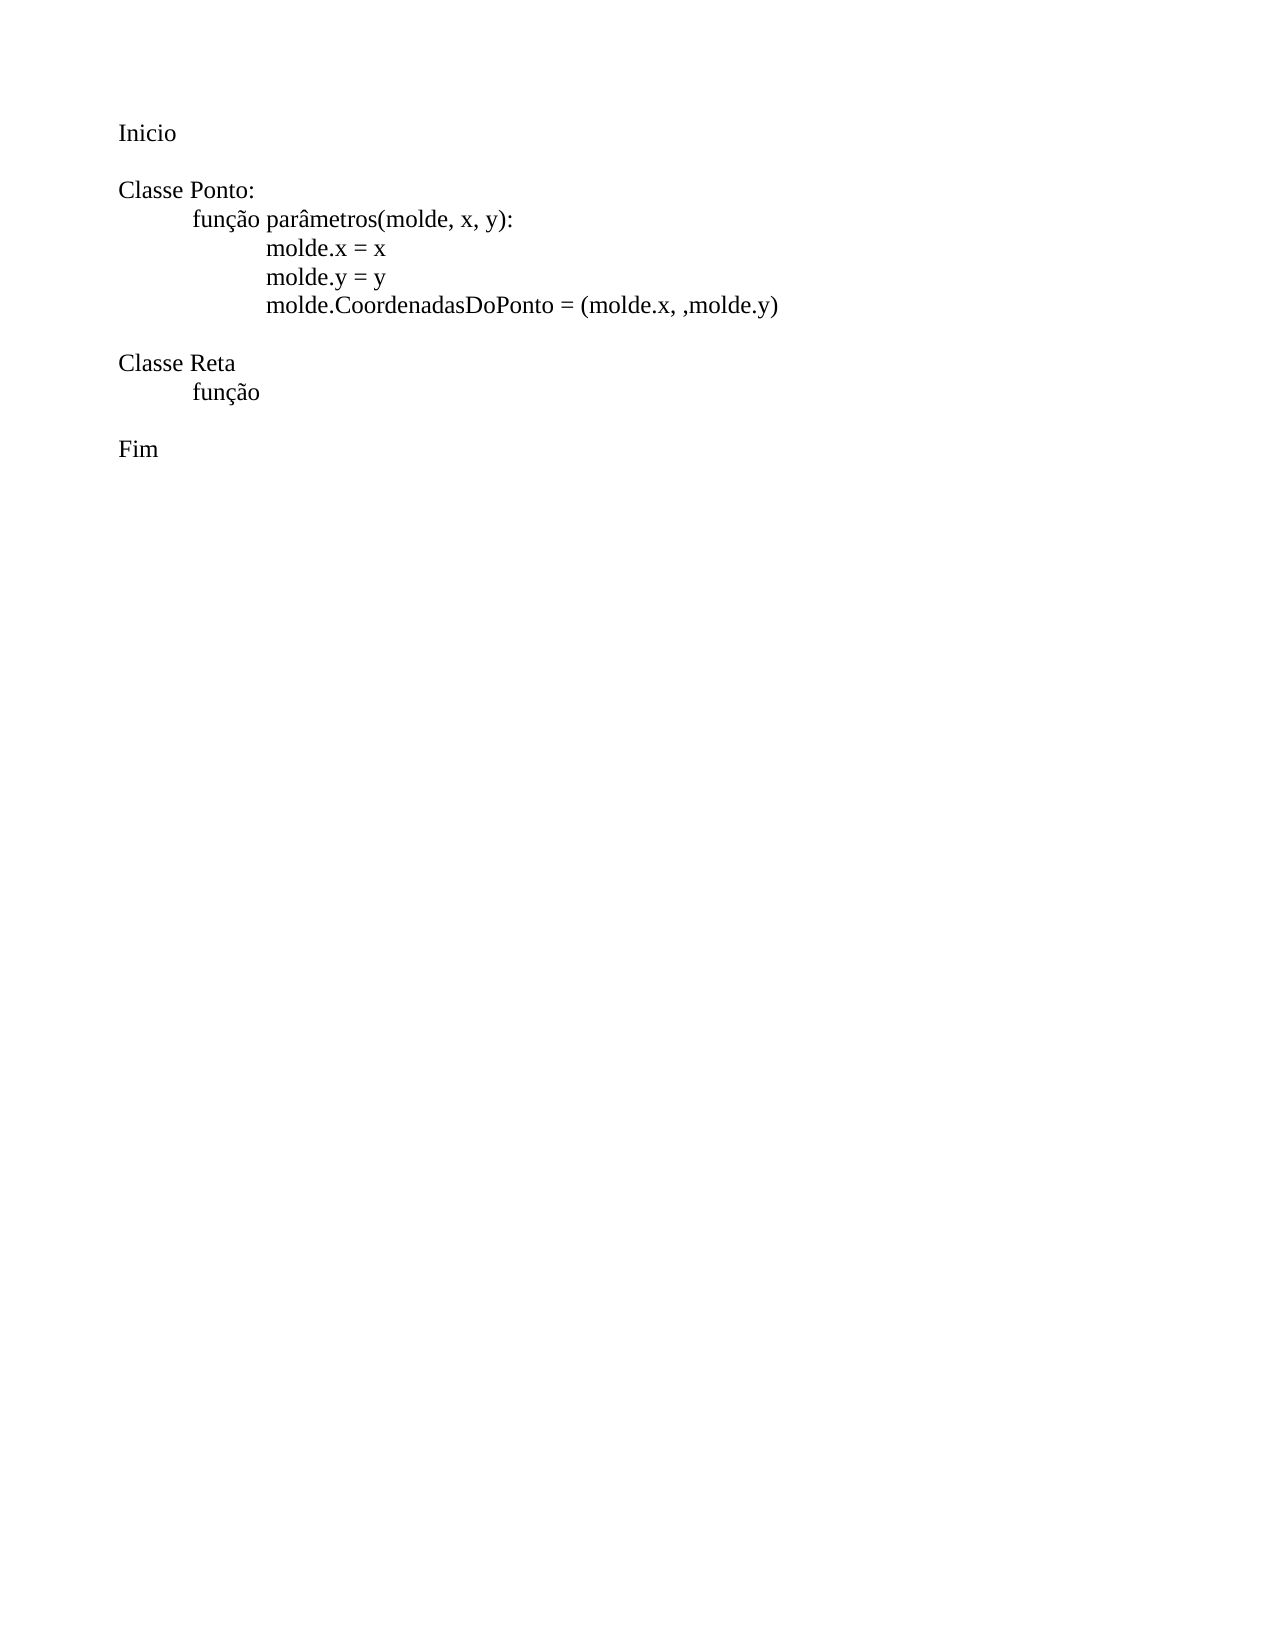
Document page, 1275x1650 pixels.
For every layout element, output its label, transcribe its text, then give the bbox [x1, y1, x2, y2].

text Inicio [118, 118, 1157, 147]
text função [118, 377, 1157, 406]
text Fim [118, 434, 1157, 463]
text Classe Ponto: [118, 176, 1157, 204]
text função parâmetros(molde, x, y): [118, 204, 1157, 233]
text molde.CoordenadasDoPonto = (molde.x, ,molde.y) [118, 291, 1157, 319]
text molde.x = x [118, 233, 1157, 262]
text molde.y = y [118, 262, 1157, 291]
text Classe Reta [118, 348, 1157, 377]
